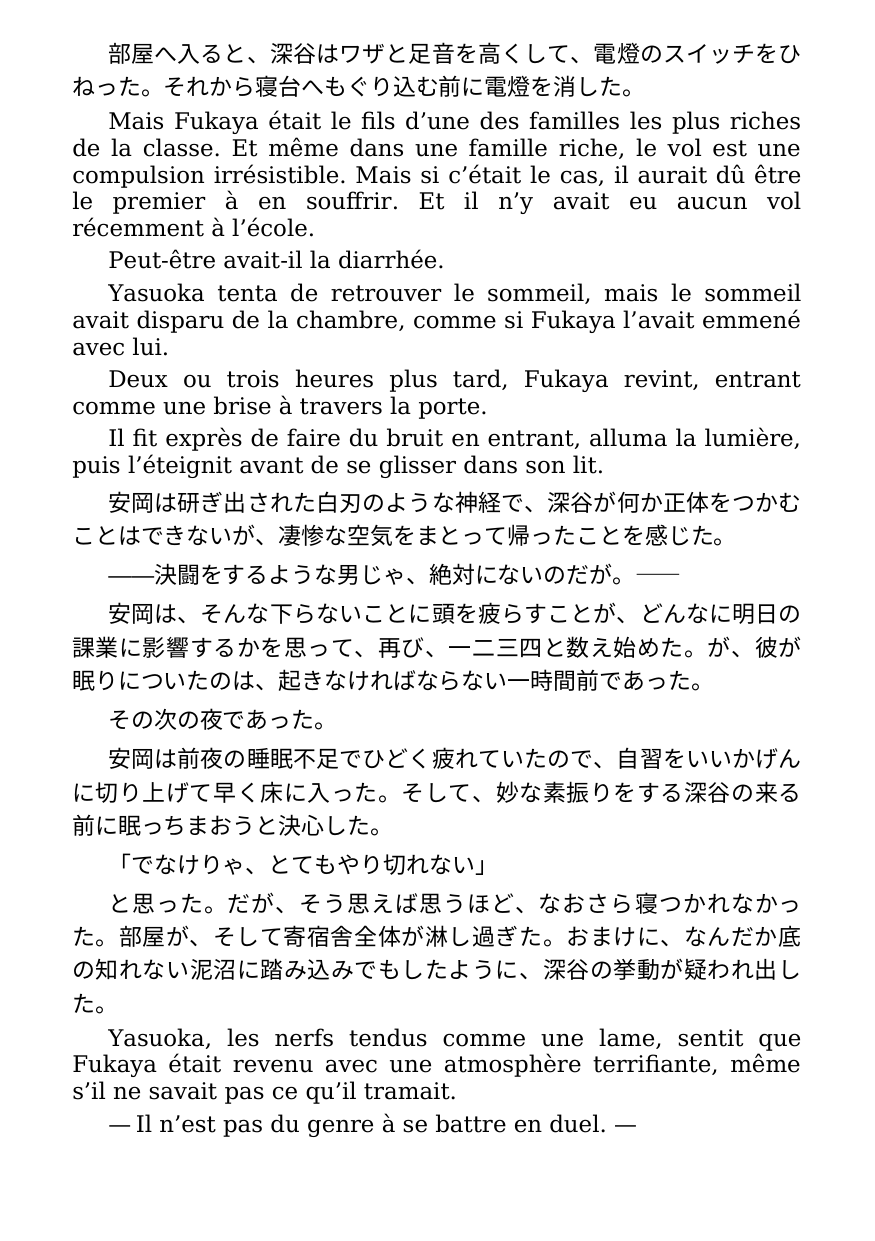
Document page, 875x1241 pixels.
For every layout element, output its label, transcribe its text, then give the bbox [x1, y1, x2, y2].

text その次の夜であった。 [72, 702, 802, 735]
text 安岡は研ぎ出された白刃のような神経で、深谷が何か正体をつかむことはできないが、凄惨な空気をまとって帰ったことを感じた。 [72, 485, 802, 551]
text — Il n’est pas du genre à se battre en duel. — [72, 1111, 802, 1137]
text 安岡は、そんな下らないことに頭を疲らすことが、どんなに明日の課業に影響するかを思って、再び、一二三四と数え始めた。が、彼が眠りについたのは、起きなければならない一時間前であった。 [72, 596, 802, 696]
text Deux ou trois heures plus tard, Fukaya revint, entrant comme une brise à travers la porte. [72, 366, 802, 419]
text 部屋へ入ると、深谷はワザと足音を高くして、電燈のスイッチをひねった。それから寝台へもぐり込む前に電燈を消した。 [72, 36, 802, 102]
text Yasuoka tenta de retrouver le sommeil, mais le sommeil avait disparu de la chambre, comme si Fukaya l’avait emmené avec lui. [72, 280, 802, 360]
text Peut-être avait-il la diarrhée. [72, 248, 802, 274]
text 「でなけりゃ、とてもやり切れない」 [72, 847, 802, 880]
text Yasuoka, les nerfs tendus comme une lame, sentit que Fukaya était revenu avec une atmosphère terrifiante, même s’il ne savait pas ce qu’il tramait. [72, 1025, 802, 1105]
text Mais Fukaya était le fils d’une des familles les plus riches de la classe. Et même dans une famille riche, le vol est une compulsion irrésistible. Mais si c’était le cas, il aurait dû être le premier à en souffrir. Et il n’y avait eu aucun vol récemment à l’école. [72, 108, 802, 242]
text Il fit exprès de faire du bruit en entrant, alluma la lumière, puis l’éteignit avant de se glisser dans son lit. [72, 426, 802, 479]
text と思った。だが、そう思えば思うほど、なおさら寝つかれなかった。部屋が、そして寄宿舎全体が淋し過ぎた。おまけに、なんだか底の知れない泥沼に踏み込みでもしたように、深谷の挙動が疑われ出した。 [72, 886, 802, 1019]
text 安岡は前夜の睡眠不足でひどく疲れていたので、自習をいいかげんに切り上げて早く床に入った。そして、妙な素振りをする深谷の来る前に眠っちまおうと決心した。 [72, 741, 802, 841]
text ――決闘をするような男じゃ、絶対にないのだが。―― [72, 557, 802, 590]
